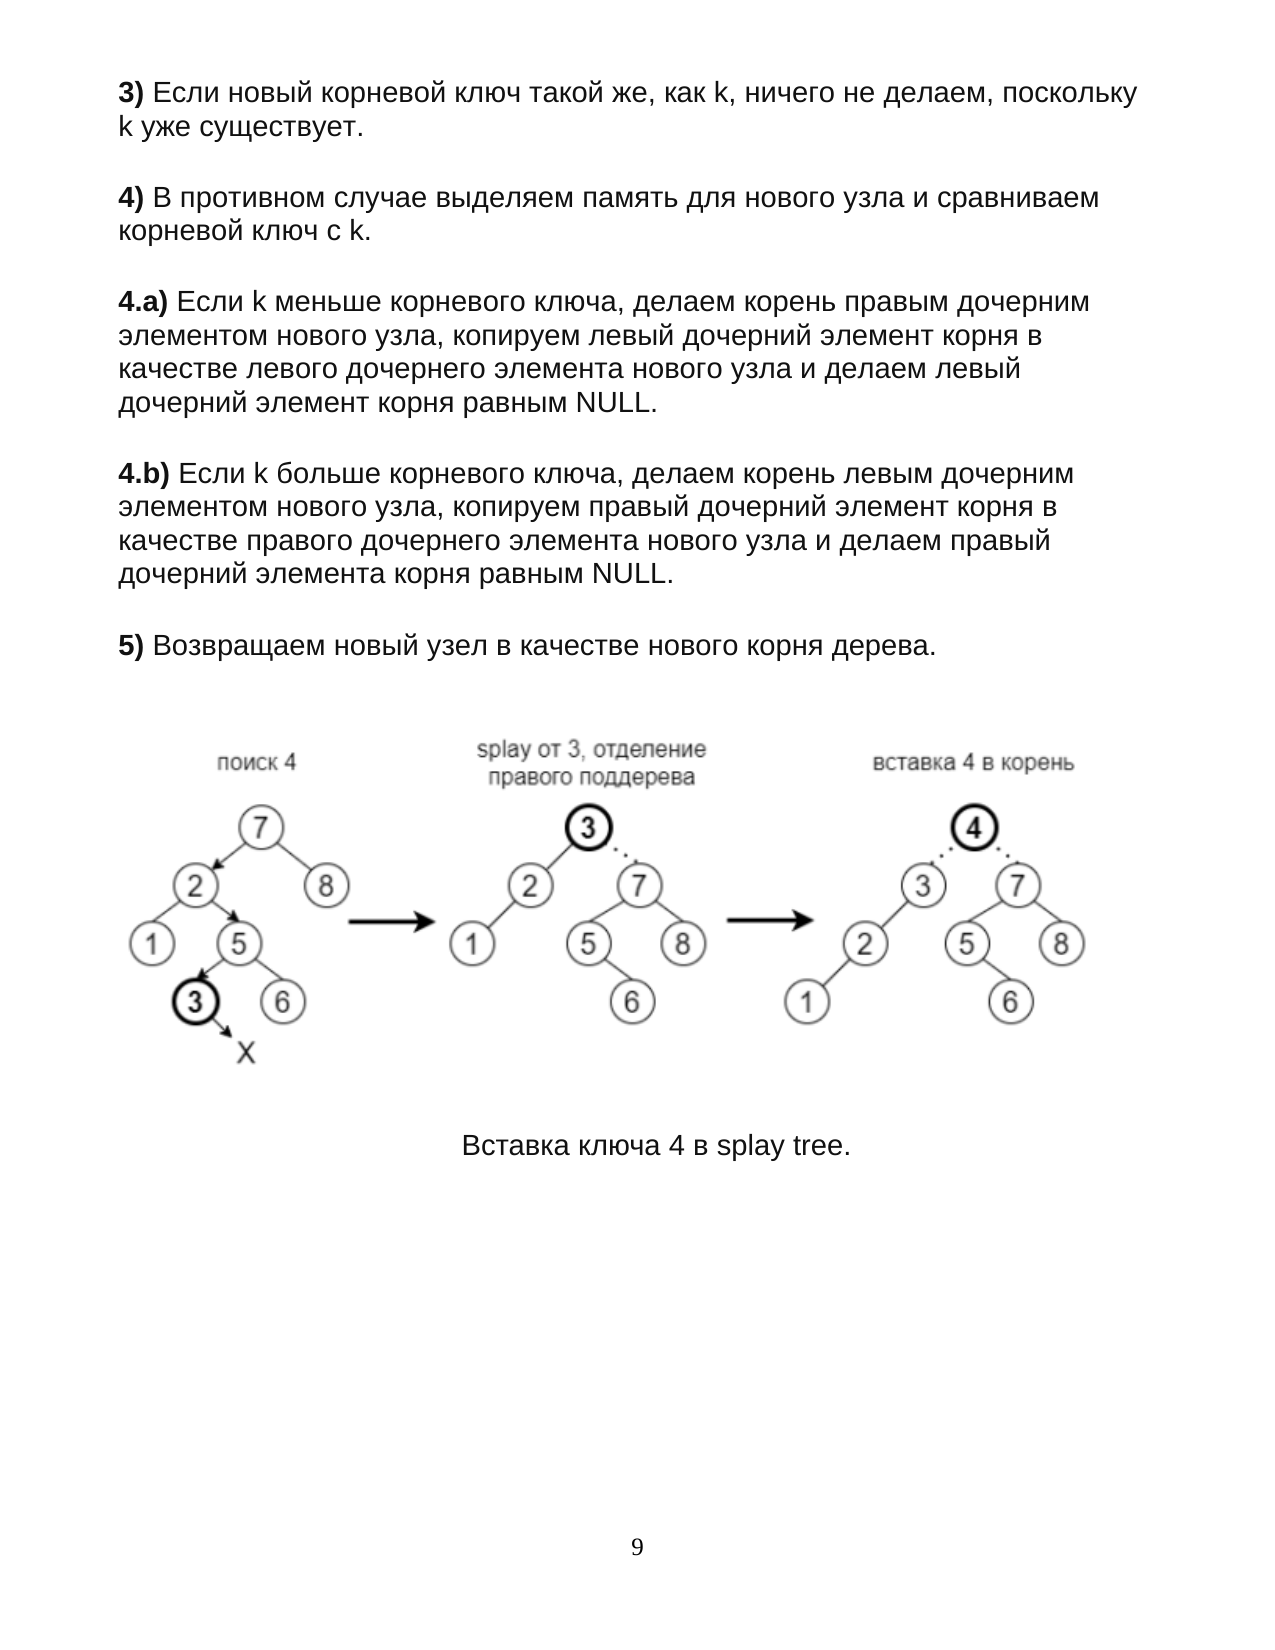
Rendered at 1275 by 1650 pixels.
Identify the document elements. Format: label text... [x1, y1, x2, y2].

text 4.b) Если k больше корневого ключа, делаем корень левым дочерним элементом нового узла, копируем правый дочерний элемент корня в качестве правого дочернего элемента нового узла и делаем правый дочерний элемента корня равным NULL. [118, 456, 1157, 590]
text Вставка ключа 4 в splay tree. [156, 1128, 1157, 1162]
text 4) В противном случае выделяем память для нового узла и сравниваем корневой ключ с k. [118, 179, 1157, 247]
text 4.a) Если k меньше корневого ключа, делаем корень правым дочерним элементом нового узла, копируем левый дочерний элемент корня в качестве левого дочернего элемента нового узла и делаем левый дочерний элемент корня равным NULL. [118, 284, 1157, 418]
text 5) Возвращаем новый узел в качестве нового корня дерева. [118, 627, 1157, 661]
text 3) Если новый корневой ключ такой же, как k, ничего не делаем, поскольку k уже существует. [118, 75, 1157, 142]
